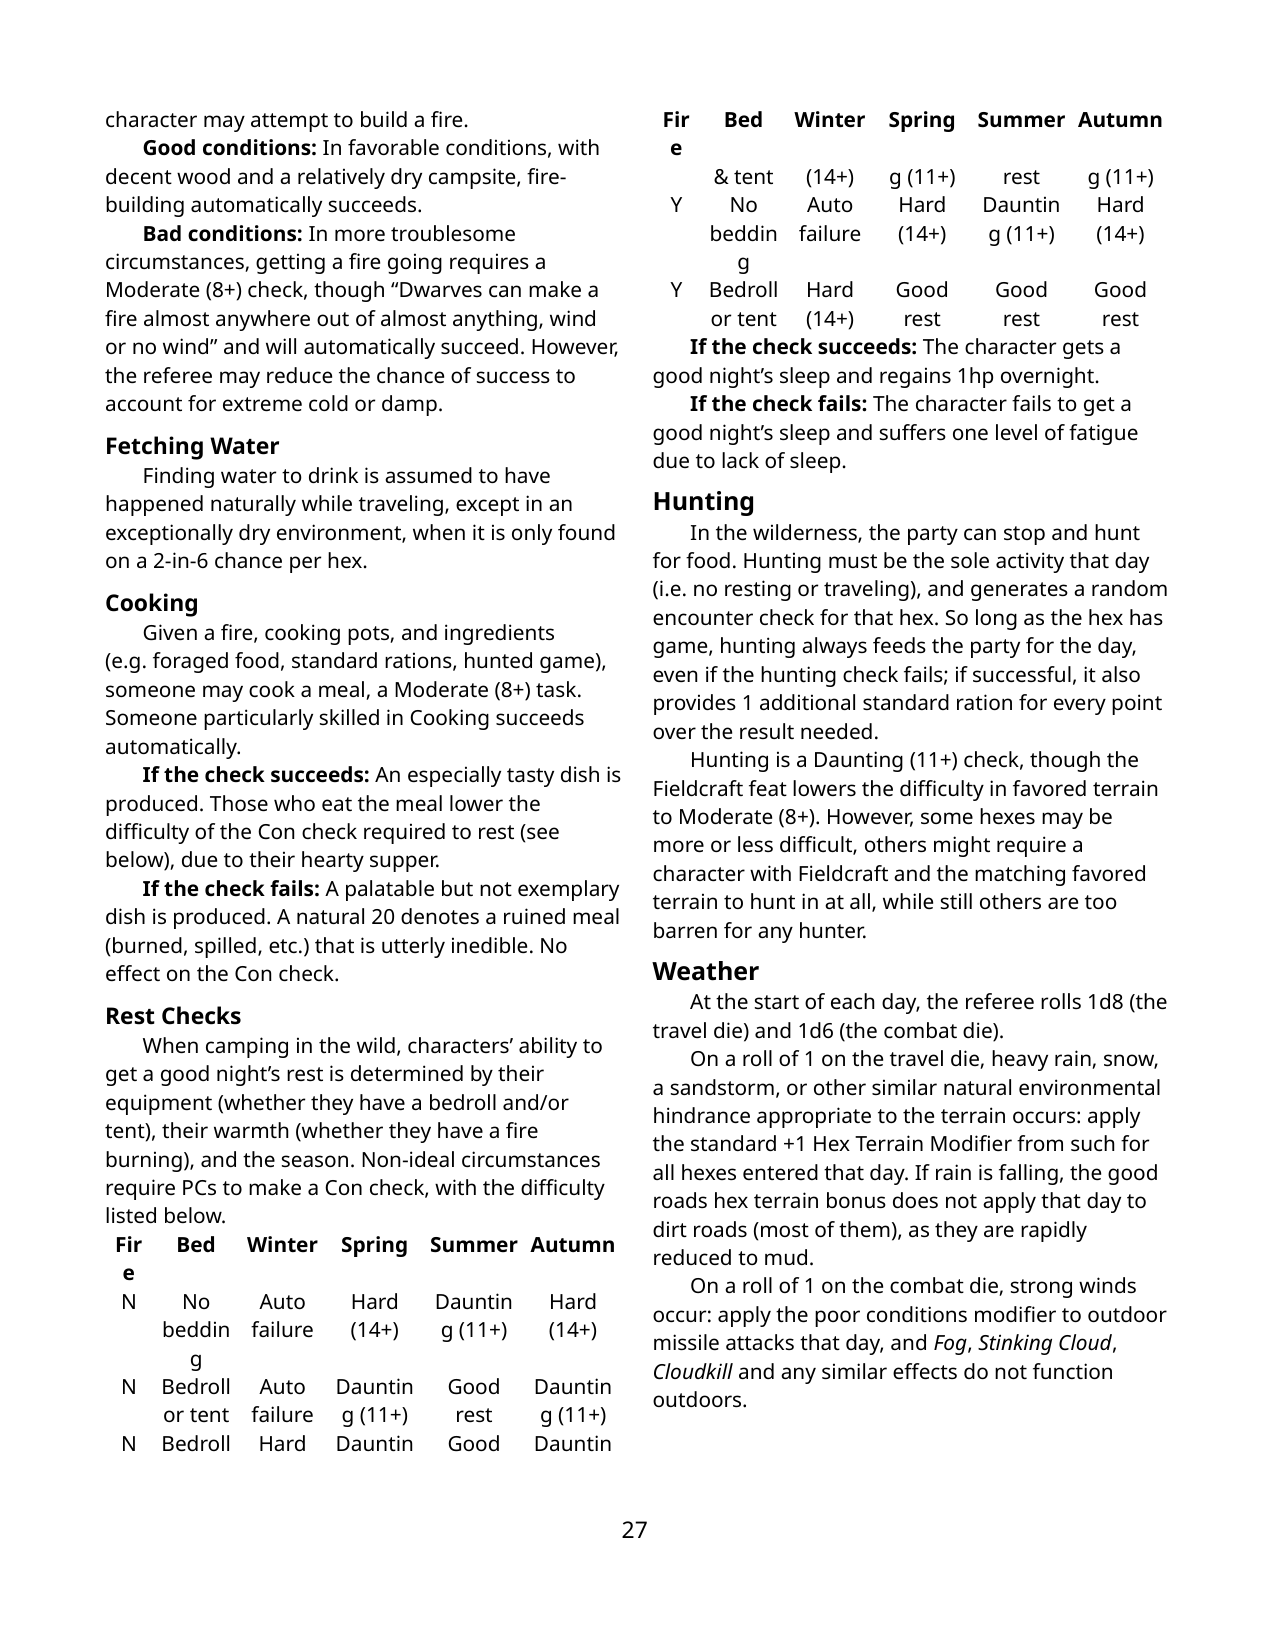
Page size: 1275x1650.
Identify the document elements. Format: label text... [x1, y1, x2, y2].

subtitle Cooking [105, 587, 622, 618]
table_cell Dauntin [524, 1429, 622, 1457]
subtitle Hunting [652, 484, 1170, 518]
table_header Spring [325, 1230, 424, 1287]
table_cell Dauntin [325, 1429, 424, 1457]
table_cell Hard (14+) [788, 276, 872, 332]
table_cell N [105, 1372, 152, 1429]
table_cell Good rest [424, 1372, 523, 1429]
table_cell Daunting (11+) [972, 190, 1071, 276]
table_cell Auto failure [240, 1372, 325, 1429]
table_cell Bedroll or tent [700, 276, 787, 332]
subtitle Weather [652, 953, 1170, 987]
table_cell Hard (14+) [325, 1287, 424, 1372]
text If the check succeeds: An especially tasty dish is produced. Those who eat the meal lower the difficulty of the Con check required to rest (see below), due to their hearty supper. [105, 760, 622, 874]
text If the check fails: A palatable but not exemplary dish is produced. A natural 20 denotes a ruined meal (burned, spilled, etc.) that is utterly inedible. No effect on the Con check. [105, 874, 622, 988]
table_header Summer [972, 105, 1071, 162]
text Good conditions: In favorable conditions, with decent wood and a relatively dry campsite, fire-building automatically succeeds. [105, 133, 622, 219]
table_header Winter [788, 105, 872, 162]
text On a roll of 1 on the travel die, heavy rain, snow, a sandstorm, or other similar natural environmental hindrance appropriate to the terrain occurs: apply the standard +1 Hex Terrain Modifier from such for all hexes entered that day. If rain is falling, the good roads hex terrain bonus does not apply that day to dirt roads (most of them), as they are rapidly reduced to mud. [652, 1044, 1170, 1272]
table_cell Good rest [1071, 276, 1170, 332]
text When camping in the wild, characters’ ability to get a good night’s rest is determined by their equipment (whether they have a bedroll and/or tent), their warmth (whether they have a fire burning), and the season. Non-ideal circumstances require PCs to make a Con check, with the difficulty listed below. [105, 1031, 622, 1230]
table_cell Hard [240, 1429, 325, 1457]
table_cell Good [424, 1429, 523, 1457]
table_cell [653, 162, 699, 190]
table_cell g (11+) [1071, 162, 1170, 190]
subtitle Fetching Water [105, 430, 622, 461]
table_cell N [105, 1287, 152, 1372]
table_cell Good rest [873, 276, 972, 332]
table_cell Hard (14+) [873, 190, 972, 276]
table_cell g (11+) [873, 162, 972, 190]
table_cell No bedding [700, 190, 787, 276]
table_cell Auto failure [240, 1287, 325, 1372]
table_header Bed [152, 1230, 240, 1287]
table_header Bed [700, 105, 787, 162]
table_cell Daunting (11+) [524, 1372, 622, 1429]
table_header Fire [105, 1230, 152, 1287]
text In the wilderness, the party can stop and hunt for food. Hunting must be the sole activity that day (i.e. no resting or traveling), and generates a random encounter check for that hex. So long as the hex has game, hunting always feeds the party for the day, even if the hunting check fails; if successful, it also provides 1 additional standard ration for every point over the result needed. [652, 518, 1170, 745]
table_cell & tent [700, 162, 787, 190]
table_cell No bedding [152, 1287, 240, 1372]
table_cell Y [653, 190, 699, 276]
table_cell Hard (14+) [524, 1287, 622, 1372]
table_cell rest [972, 162, 1071, 190]
table_header Fire [653, 105, 699, 162]
table_cell N [105, 1429, 152, 1457]
table_cell Good rest [972, 276, 1071, 332]
text Given a fire, cooking pots, and ingredients (e.g. foraged food, standard rations, hunted game), someone may cook a meal, a Moderate (8+) task. Someone particularly skilled in Cooking succeeds automatically. [105, 618, 622, 760]
table_cell Hard (14+) [1071, 190, 1170, 276]
text Hunting is a Daunting (11+) check, though the Fieldcraft feat lowers the difficulty in favored terrain to Moderate (8+). However, some hexes may be more or less difficult, others might require a character with Fieldcraft and the matching favored terrain to hunt in at all, while still others are too barren for any hunter. [652, 745, 1170, 944]
text On a roll of 1 on the combat die, strong winds occur: apply the poor conditions modifier to outdoor missile attacks that day, and Fog, Stinking Cloud, Cloudkill and any similar effects do not function outdoors. [652, 1272, 1170, 1414]
text At the start of each day, the referee rolls 1d8 (the travel die) and 1d6 (the combat die). [652, 987, 1170, 1044]
table_cell Bedroll [152, 1429, 240, 1457]
text Finding water to drink is assumed to have happened naturally while traveling, except in an exceptionally dry environment, when it is only found on a 2-in-6 chance per hex. [105, 461, 622, 575]
table_cell Daunting (11+) [424, 1287, 523, 1372]
text Bad conditions: In more troublesome circumstances, getting a fire going requires a Moderate (8+) check, though “Dwarves can make a fire almost anywhere out of almost anything, wind or no wind” and will automatically succeed. However, the referee may reduce the chance of success to account for extreme cold or damp. [105, 219, 622, 418]
table_header Autumn [524, 1230, 622, 1287]
table_cell Bedroll or tent [152, 1372, 240, 1429]
table_header Autumn [1071, 105, 1170, 162]
table_header Spring [873, 105, 972, 162]
text character may attempt to build a fire. [105, 105, 622, 133]
table_cell (14+) [788, 162, 872, 190]
table_cell Auto failure [788, 190, 872, 276]
text If the check fails: The character fails to get a good night’s sleep and suffers one level of fatigue due to lack of sleep. [652, 389, 1170, 475]
table_header Summer [424, 1230, 523, 1287]
table_cell Daunting (11+) [325, 1372, 424, 1429]
subtitle Rest Checks [105, 1000, 622, 1031]
table_cell Y [653, 276, 699, 332]
table_header Winter [240, 1230, 325, 1287]
text If the check succeeds: The character gets a good night’s sleep and regains 1hp overnight. [652, 332, 1170, 389]
